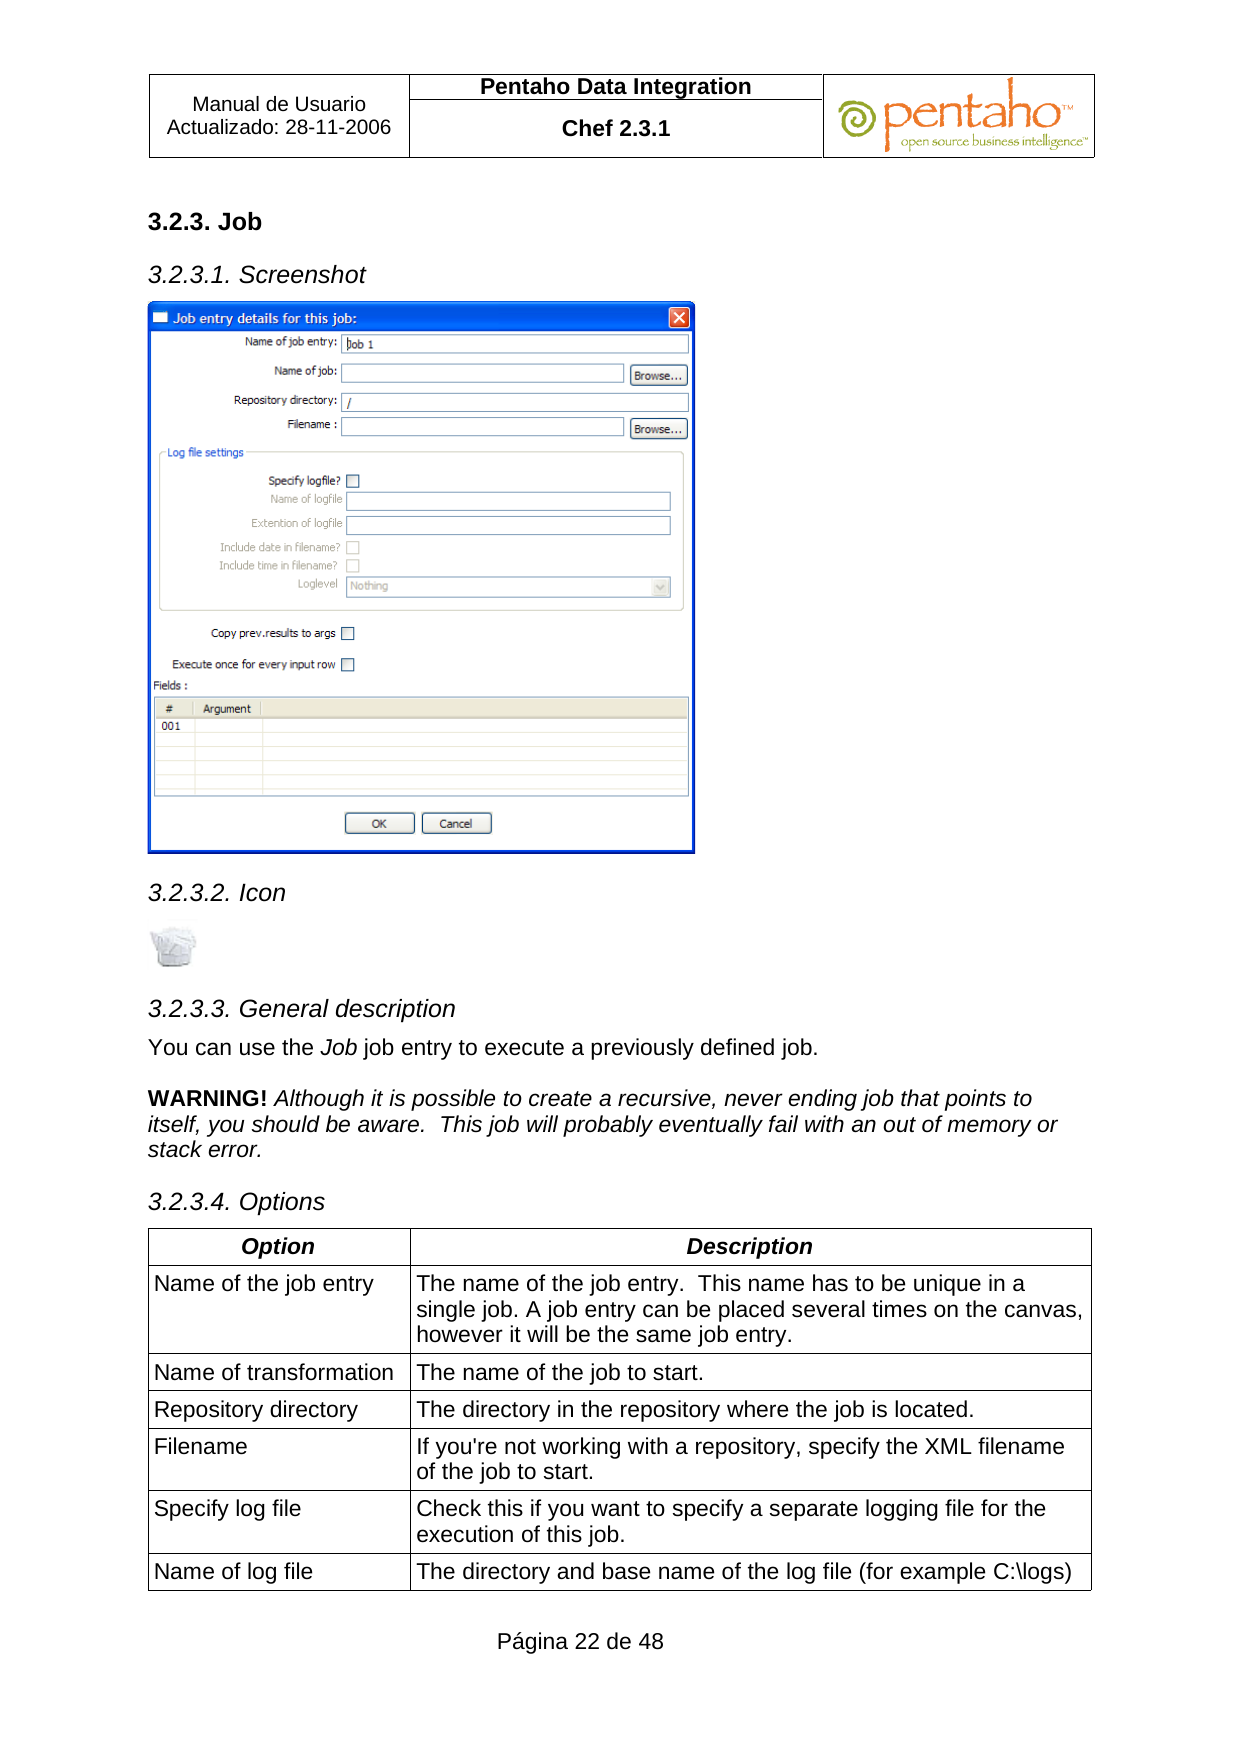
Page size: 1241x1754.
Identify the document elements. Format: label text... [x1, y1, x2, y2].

picture [147, 301, 696, 854]
table_header Option [149, 1229, 410, 1265]
picture [147, 919, 198, 970]
text You can use the Job job entry to execute a previously defined job. [148, 1035, 1092, 1061]
table_cell The directory and base name of the log file (for example C:\logs) [411, 1554, 1091, 1590]
subtitle General description [148, 994, 1092, 1023]
table_cell Check this if you want to specify a separate logging file for the execution of this job. [411, 1491, 1091, 1553]
table_cell Specify log file [149, 1491, 410, 1553]
subtitle Options [148, 1188, 1092, 1216]
subtitle Job [148, 208, 1092, 236]
table_cell The name of the job to start. [411, 1354, 1091, 1390]
table_cell The name of the job entry. This name has to be unique in a single job. A job entry can be placed several times on the canvas, however it will be the same job entry. [411, 1266, 1091, 1353]
table_cell Filename [149, 1429, 410, 1490]
table_cell Name of transformation [149, 1354, 410, 1390]
table_cell Repository directory [149, 1391, 410, 1428]
table_cell If you're not working with a repository, specify the XML filename of the job to start. [411, 1429, 1091, 1490]
subtitle Screenshot [148, 261, 1092, 289]
table_cell Name of the job entry [149, 1266, 410, 1353]
table_header Description [411, 1229, 1091, 1265]
table_cell The directory in the repository where the job is located. [411, 1391, 1091, 1428]
text WARNING! Although it is possible to create a recursive, never ending job that points to itself, you should be aware. This job will probably eventually fail with an out of memory or stack error. [148, 1086, 1092, 1163]
table_cell Name of log file [149, 1554, 410, 1590]
subtitle Icon [148, 879, 1092, 907]
